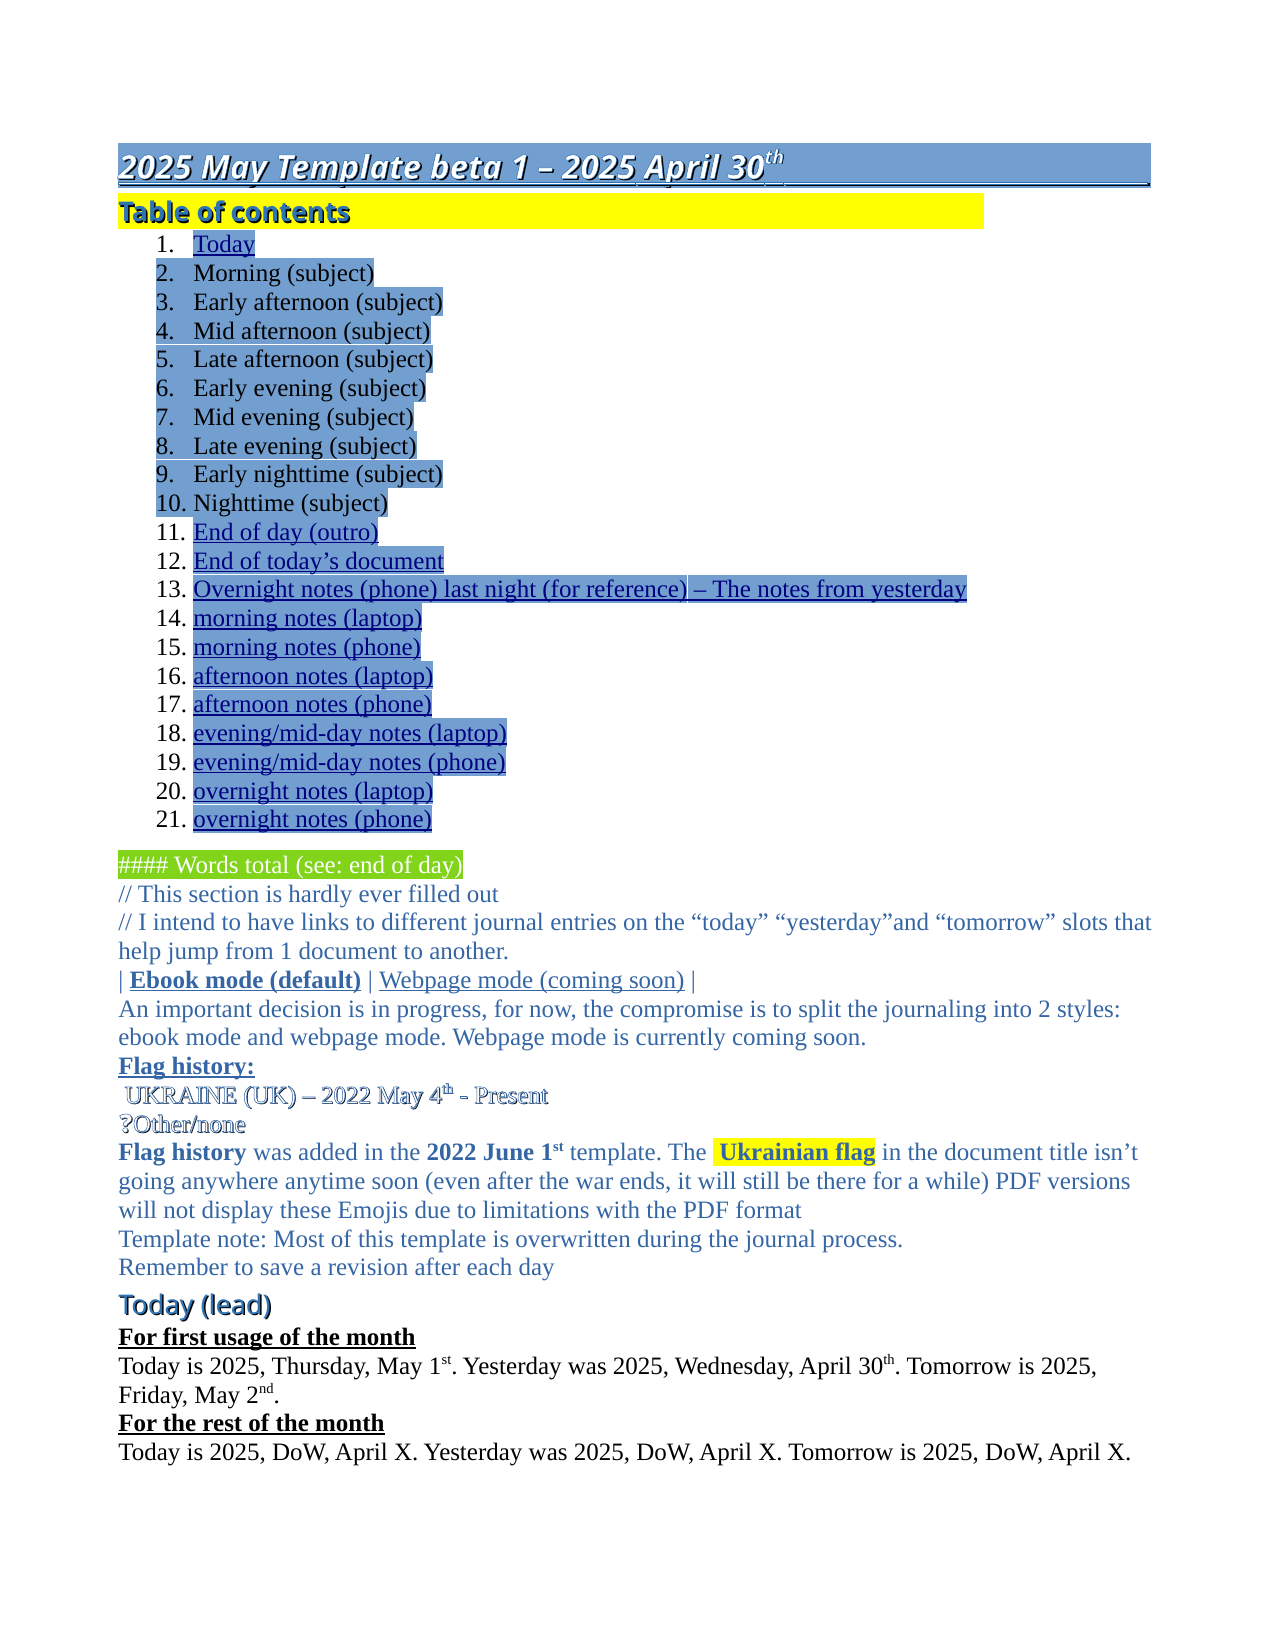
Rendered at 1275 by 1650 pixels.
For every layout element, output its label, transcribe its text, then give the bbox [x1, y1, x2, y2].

text 🇺🇦️ UKRAINE (UK) – 2022 May 4th - Present [118, 1080, 1157, 1109]
text ❓️Other/none [118, 1109, 1157, 1137]
list Morning (subject) [156, 258, 1157, 287]
text Today is 2025, Thursday, May 1st. Yesterday was 2025, Wednesday, April 30th. Tomorrow is 2025, Friday, May 2nd. [118, 1351, 1157, 1408]
text Flag history: [118, 1051, 1157, 1080]
list Late afternoon (subject) [156, 344, 1157, 373]
list Early afternoon (subject) [156, 287, 1157, 316]
text An important decision is in progress, for now, the compromise is to split the journaling into 2 styles: ebook mode and webpage mode. Webpage mode is currently coming soon. [118, 994, 1157, 1051]
text // I intend to have links to different journal entries on the “today” “yesterday”and “tomorrow” slots that help jump from 1 document to another. [118, 907, 1157, 965]
text For first usage of the month [118, 1322, 1157, 1351]
list Nighttime (subject) [156, 488, 1157, 517]
list afternoon notes (phone) [156, 689, 1157, 718]
list Mid evening (subject) [156, 402, 1157, 431]
list Overnight notes (phone) last night (for reference) – The notes from yesterday [156, 574, 1157, 603]
list evening/mid-day notes (phone) [156, 747, 1157, 776]
text | Ebook mode (default) | Webpage mode (coming soon) | [118, 965, 1157, 994]
list Early nighttime (subject) [156, 459, 1157, 488]
subtitle Today (lead) [118, 1285, 1157, 1322]
text #### Words total (see: end of day) [118, 850, 1157, 879]
list Late evening (subject) [156, 431, 1157, 459]
list morning notes (laptop) [156, 603, 1157, 632]
text Flag history was added in the 2022 June 1st template. The 🇺🇦️ Ukrainian flag in the document title isn’t going anywhere anytime soon (even after the war ends, it will still be there for a while) PDF versions will not display these Emojis due to limitations with the PDF format [118, 1137, 1157, 1224]
text // This section is hardly ever filled out [118, 879, 1157, 907]
list Early evening (subject) [156, 373, 1157, 402]
list evening/mid-day notes (laptop) [156, 718, 1157, 747]
text Template note: Most of this template is overwritten during the journal process. [118, 1224, 1157, 1252]
list End of today’s document [156, 546, 1157, 574]
list End of day (outro) [156, 517, 1157, 546]
text Remember to save a revision after each day [118, 1252, 1157, 1281]
list afternoon notes (laptop) [156, 661, 1157, 689]
list Today [156, 229, 1157, 258]
list overnight notes (laptop) [156, 776, 1157, 804]
list Mid afternoon (subject) [156, 316, 1157, 344]
subtitle 2025 May Template beta 1 – 2025 April 30th [118, 143, 1157, 188]
list overnight notes (phone) [156, 804, 1157, 833]
text Today is 2025, DoW, April X. Yesterday was 2025, DoW, April X. Tomorrow is 2025, DoW, April X. [118, 1437, 1157, 1466]
list morning notes (phone) [156, 632, 1157, 661]
subtitle Table of contents [118, 193, 1157, 229]
text For the rest of the month [118, 1408, 1157, 1437]
